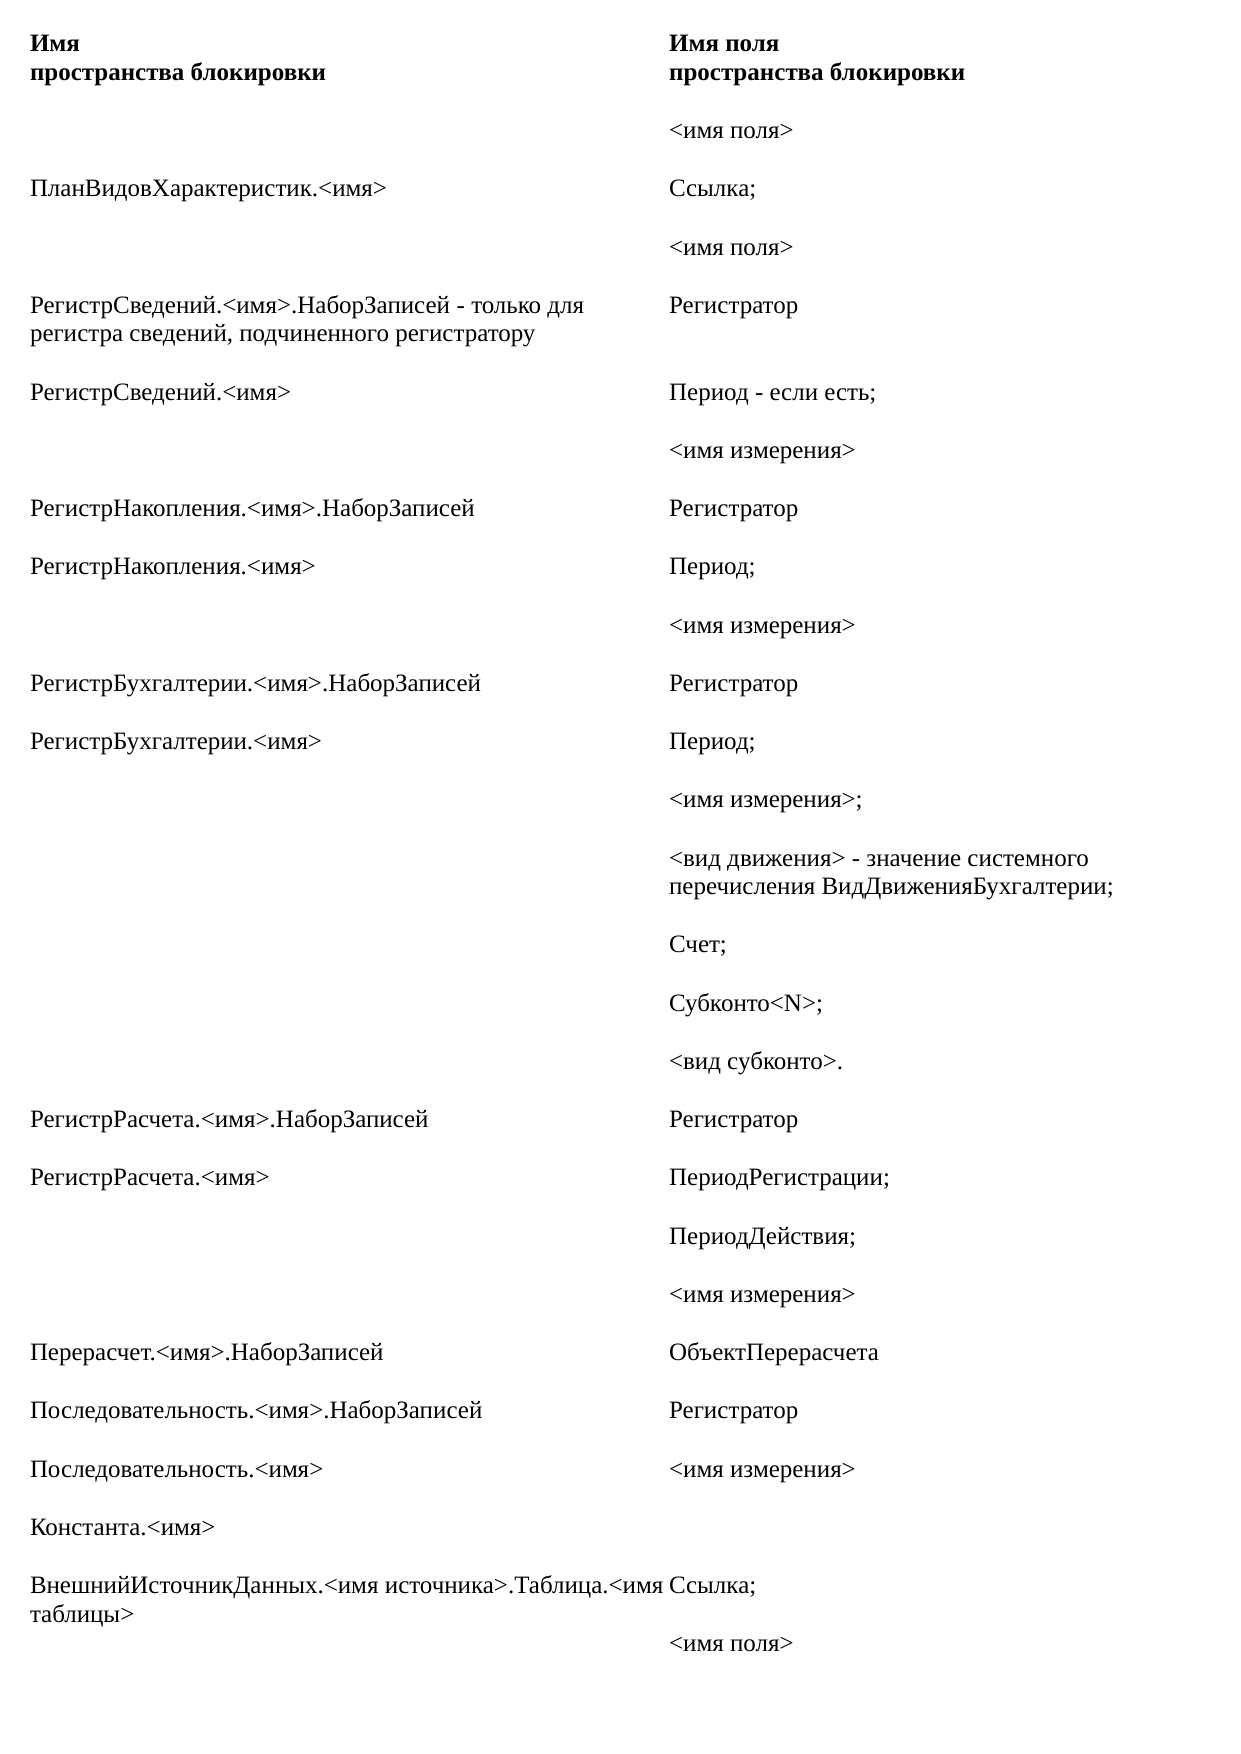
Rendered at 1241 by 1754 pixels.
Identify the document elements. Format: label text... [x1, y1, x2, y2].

table_cell Регистратор [669, 668, 1211, 726]
table_cell Регистратор [669, 493, 1211, 551]
table_header Имя пространства блокировки [30, 28, 669, 115]
table_cell Период ‑ если есть; <имя измерения> [669, 377, 1211, 493]
table_cell РегистрНакопления.<имя> [30, 551, 669, 668]
table_cell Перерасчет.<имя>.НаборЗаписей [30, 1337, 669, 1395]
table_cell Последовательность.<имя> [30, 1454, 669, 1512]
table_cell Ссылка; <имя поля> [669, 1570, 1211, 1687]
table_cell Период; <имя измерения> [669, 551, 1211, 668]
table_cell ПериодРегистрации; ПериодДействия; <имя измерения> [669, 1163, 1211, 1337]
table_cell <имя поля> [669, 115, 1211, 173]
table_cell Последовательность.<имя>.НаборЗаписей [30, 1395, 669, 1454]
table_cell РегистрБухгалтерии.<имя>.НаборЗаписей [30, 668, 669, 726]
table_cell [30, 115, 669, 173]
table_cell РегистрСведений.<имя>.НаборЗаписей ‑ только для регистра сведений, подчиненного регистратору [30, 290, 669, 377]
table_cell ПланВидовХарактеристик.<имя> [30, 173, 669, 290]
table_cell РегистрНакопления.<имя>.НаборЗаписей [30, 493, 669, 551]
table_cell Ссылка; <имя поля> [669, 173, 1211, 290]
table_cell Период; <имя измерения>; <вид движения> ‑ значение системного перечисления ВидДвиженияБухгалтерии; Счет; Субконто<N>; <вид субконто>. [669, 726, 1211, 1104]
table_cell ОбъектПерерасчета [669, 1337, 1211, 1395]
table_cell РегистрРасчета.<имя> [30, 1163, 669, 1337]
table_cell Регистратор [669, 290, 1211, 377]
table_cell РегистрСведений.<имя> [30, 377, 669, 493]
table_cell РегистрРасчета.<имя>.НаборЗаписей [30, 1104, 669, 1162]
table_cell Регистратор [669, 1104, 1211, 1162]
table_cell РегистрБухгалтерии.<имя> [30, 726, 669, 1104]
table_cell Константа.<имя> [30, 1512, 669, 1570]
table_cell [669, 1512, 1211, 1570]
table_cell Регистратор [669, 1395, 1211, 1454]
table_cell <имя измерения> [669, 1454, 1211, 1512]
table_header Имя поля пространства блокировки [669, 28, 1211, 115]
table_cell ВнешнийИсточникДанных.<имя источника>.Таблица.<имя таблицы> [30, 1570, 669, 1687]
